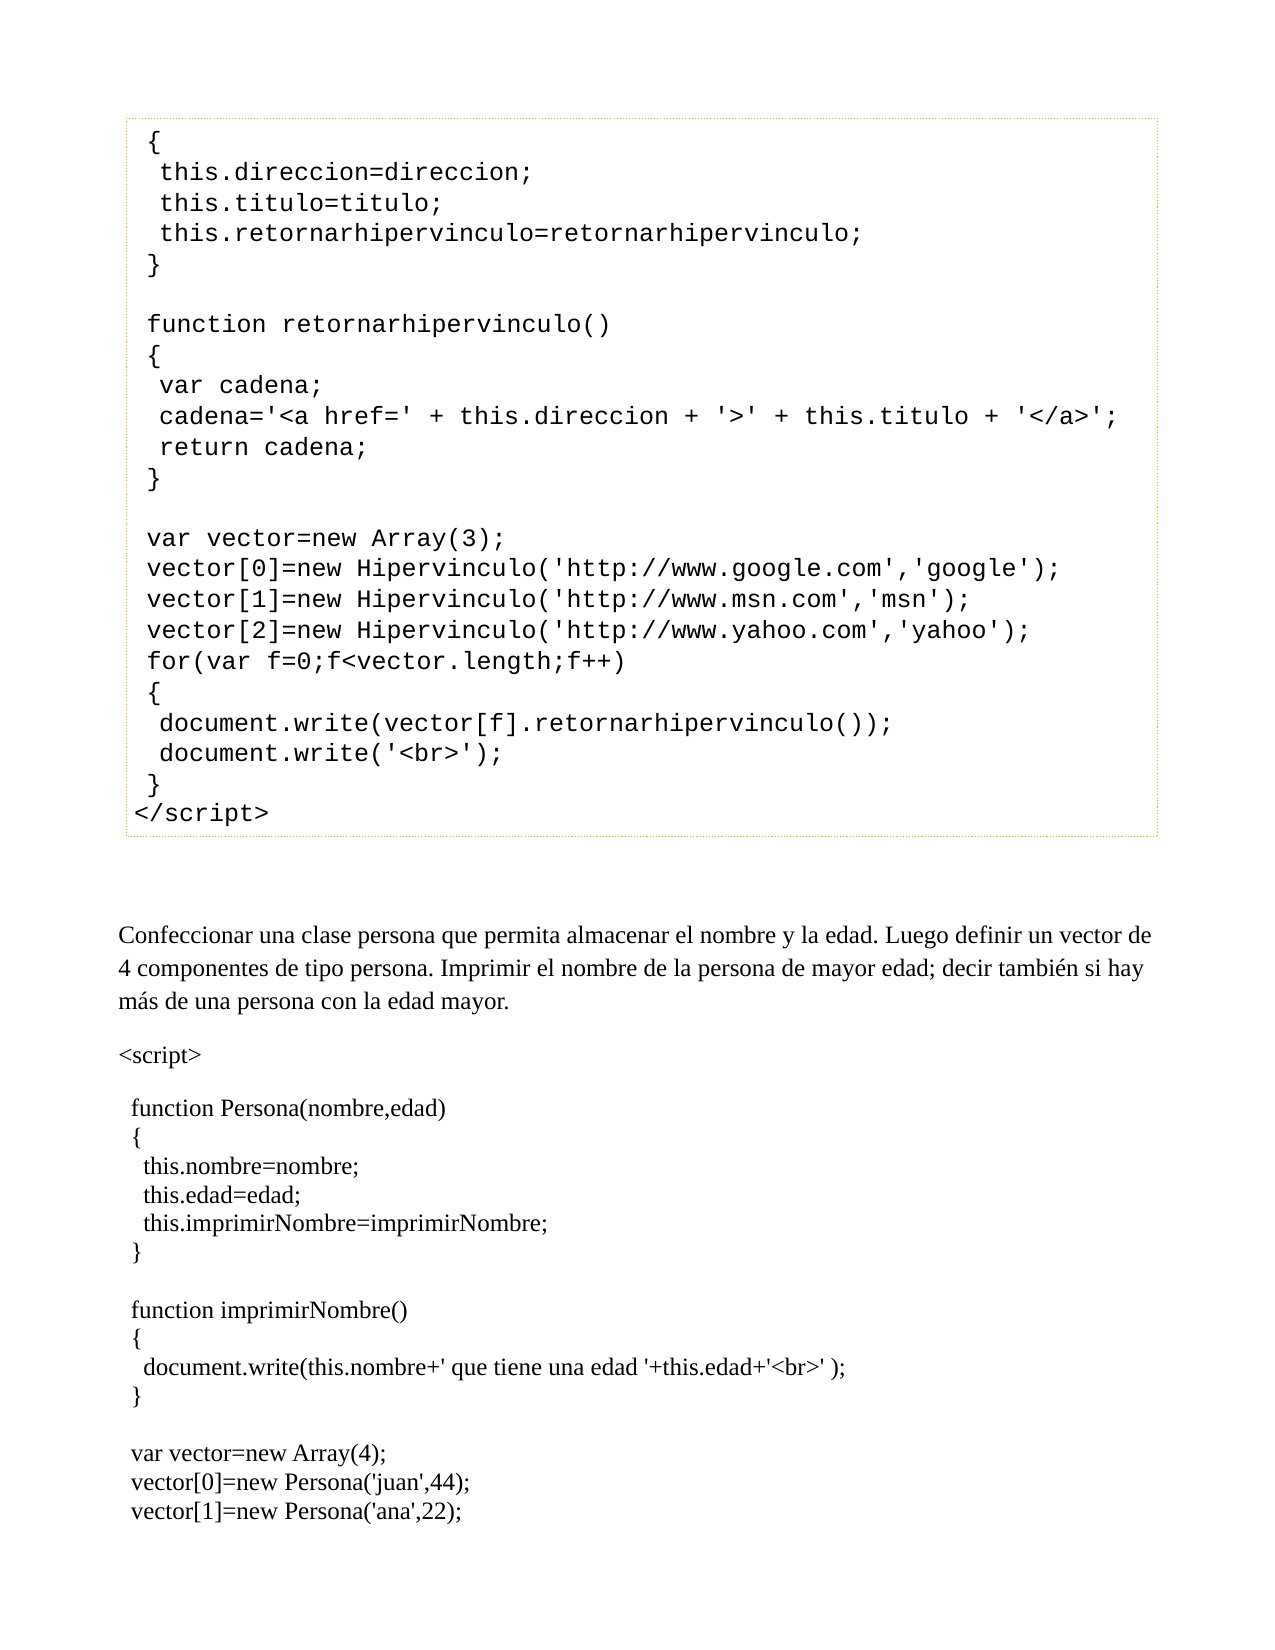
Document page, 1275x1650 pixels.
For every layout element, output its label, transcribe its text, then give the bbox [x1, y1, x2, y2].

text { [126, 118, 1157, 149]
text </script> [126, 792, 1157, 836]
text return cadena; [126, 424, 1157, 455]
text } [126, 241, 1157, 280]
text { [126, 669, 1157, 700]
text this.direccion=direccion; [126, 149, 1157, 180]
text document.write('<br>'); [126, 731, 1157, 761]
text var vector=new Array(4); [118, 1438, 1157, 1467]
text } [118, 1381, 1157, 1410]
text Confeccionar una clase persona que permita almacenar el nombre y la edad. Luego definir un vector de 4 componentes de tipo persona. Imprimir el nombre de la persona de mayor edad; decir también si hay más de una persona con la edad mayor. [118, 920, 1157, 1014]
text } [118, 1237, 1157, 1266]
text vector[1]=new Hipervinculo('http://www.msn.com','msn'); [126, 576, 1157, 607]
text this.retornarhipervinculo=retornarhipervinculo; [126, 211, 1157, 241]
text { [118, 1122, 1157, 1151]
text function retornarhipervinculo() [126, 301, 1157, 332]
text for(var f=0;f<vector.length;f++) [126, 638, 1157, 669]
text vector[0]=new Hipervinculo('http://www.google.com','google'); [126, 546, 1157, 576]
text function imprimirNombre() [118, 1295, 1157, 1323]
text this.nombre=nombre; [118, 1151, 1157, 1180]
text vector[2]=new Hipervinculo('http://www.yahoo.com','yahoo'); [126, 607, 1157, 638]
text <script> [118, 1040, 1157, 1068]
text { [126, 332, 1157, 363]
text var cadena; [126, 363, 1157, 393]
text var vector=new Array(3); [126, 515, 1157, 546]
text } [126, 761, 1157, 792]
text { [118, 1323, 1157, 1352]
text vector[1]=new Persona('ana',22); [118, 1496, 1157, 1525]
text function Persona(nombre,edad) [118, 1093, 1157, 1122]
text vector[0]=new Persona('juan',44); [118, 1467, 1157, 1496]
text document.write(this.nombre+' que tiene una edad '+this.edad+'<br>' ); [118, 1352, 1157, 1381]
text this.titulo=titulo; [126, 180, 1157, 211]
text this.imprimirNombre=imprimirNombre; [118, 1208, 1157, 1237]
text document.write(vector[f].retornarhipervinculo()); [126, 700, 1157, 731]
text this.edad=edad; [118, 1180, 1157, 1208]
text cadena='<a href=' + this.direccion + '>' + this.titulo + '</a>'; [126, 393, 1157, 424]
text } [126, 455, 1157, 494]
